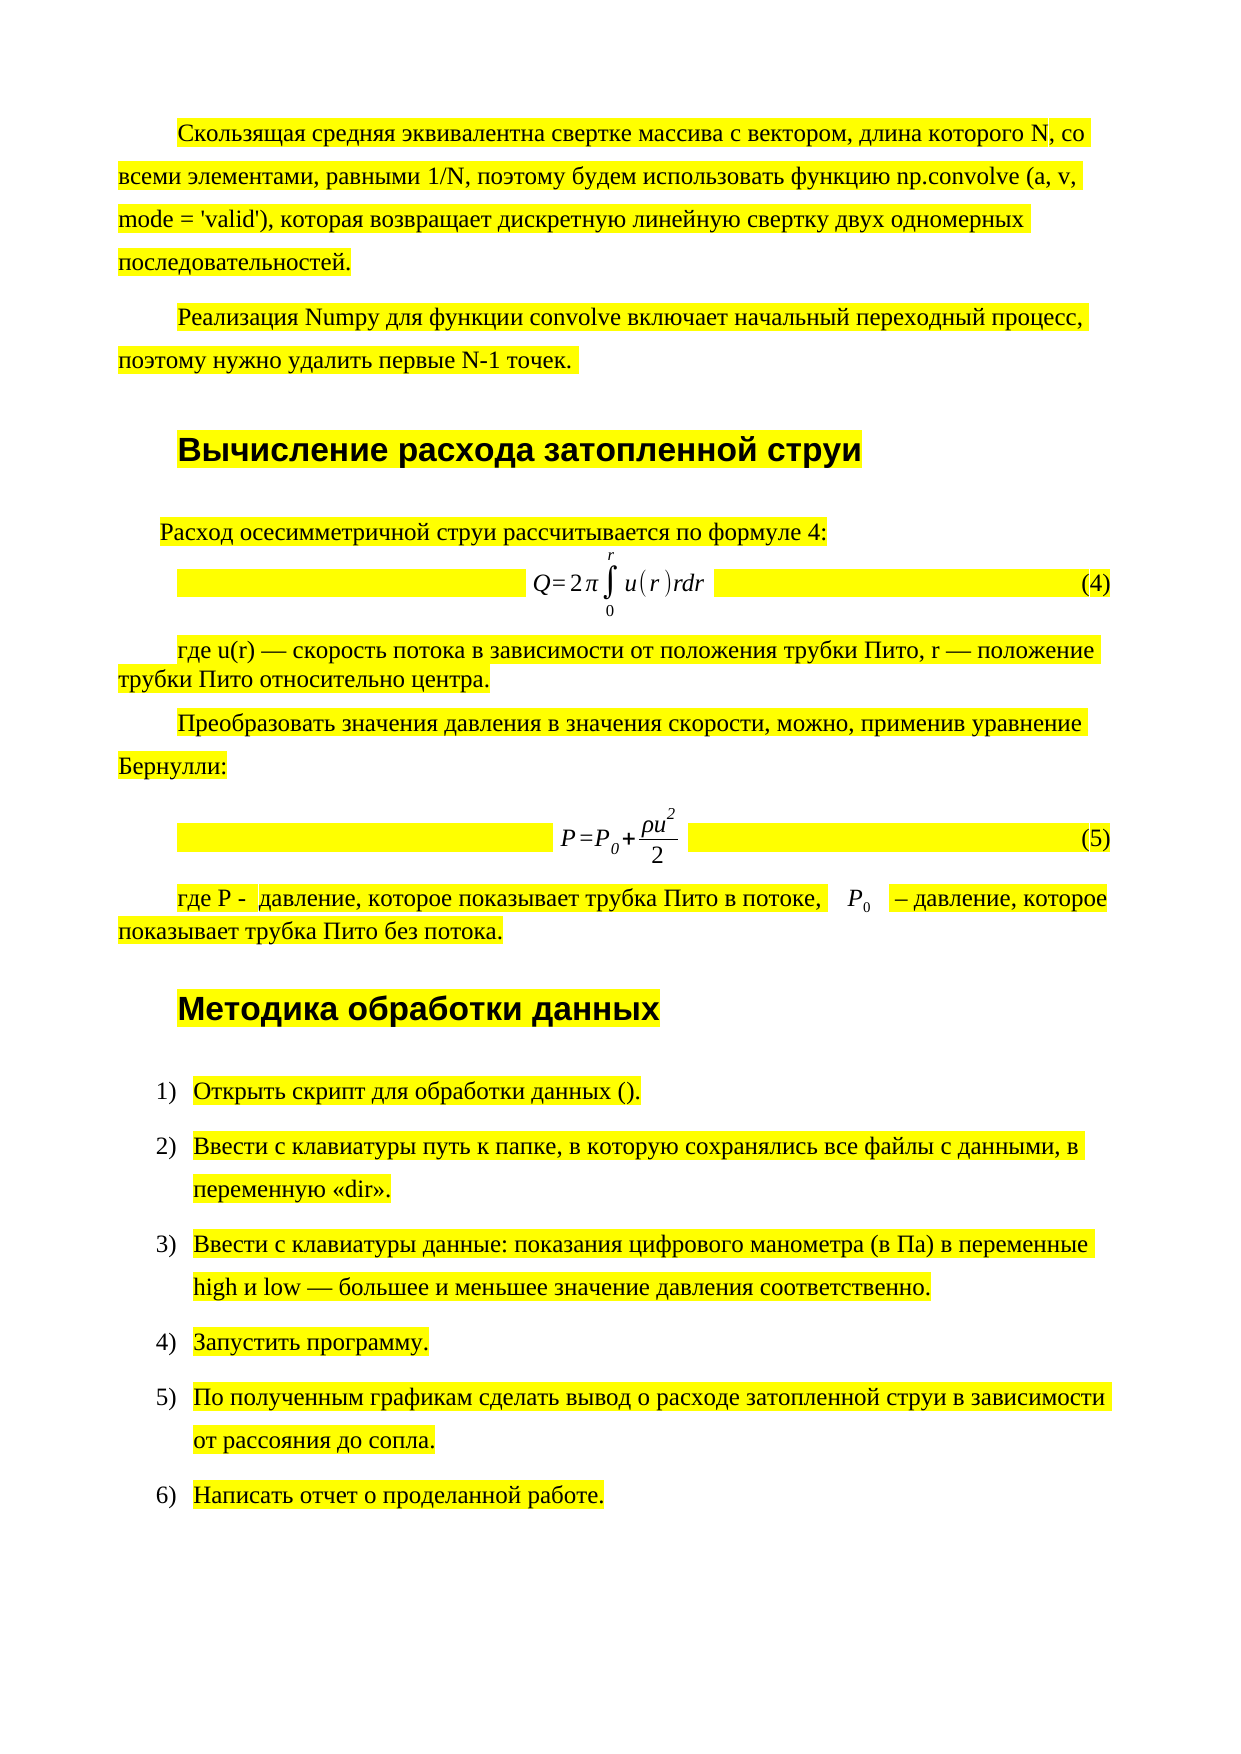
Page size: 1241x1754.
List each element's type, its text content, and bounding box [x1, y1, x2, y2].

text где u(r) — скорость потока в зависимости от положения трубки Пито, r — положение трубки Пито относительно центра. [118, 635, 1110, 693]
text Преобразовать значения давления в значения скорости, можно, применив уравнение Бернулли: [118, 708, 1122, 779]
list Запустить программу. [156, 1327, 1122, 1356]
list Открыть скрипт для обработки данных (). [156, 1076, 1122, 1105]
list По полученным графикам сделать вывод о расходе затопленной струи в зависимости от рассояния до сопла. [156, 1382, 1122, 1454]
text [118, 806, 553, 869]
list Написать отчет о проделанной работе. [156, 1480, 1122, 1509]
subtitle Методика обработки данных [118, 989, 1122, 1027]
text (4) [714, 546, 1110, 621]
text Расход осесимметричной струи рассчитывается по формуле 4: [159, 517, 1122, 546]
text (5) [687, 806, 1110, 869]
subtitle Вычисление расхода затопленной струи [118, 430, 1122, 468]
list Ввести с клавиатуры путь к папке, в которую сохранялись все файлы с данными, в переменную «dir». [156, 1131, 1122, 1203]
text Скользящая средняя эквивалентна свертке массива с вектором, длина которого N, со всеми элементами, равными 1/N, поэтому будем использовать функцию np.convolve (a, v, mode = 'valid'), которая возвращает дискретную линейную свертку двух одномерных последовательностей. [118, 118, 1122, 276]
list Ввести с клавиатуры данные: показания цифрового манометра (в Па) в переменные high и low — большее и меньшее значение давления соответственно. [156, 1229, 1122, 1301]
text где P - давление, которое показывает трубка Пито в потоке, – давление, которое показывает трубка Пито без потока. [118, 883, 1110, 944]
text Реализация Numpy для функции convolve включает начальный переходный процесс, поэтому нужно удалить первые N-1 точек. [118, 302, 1122, 374]
text [118, 546, 526, 621]
